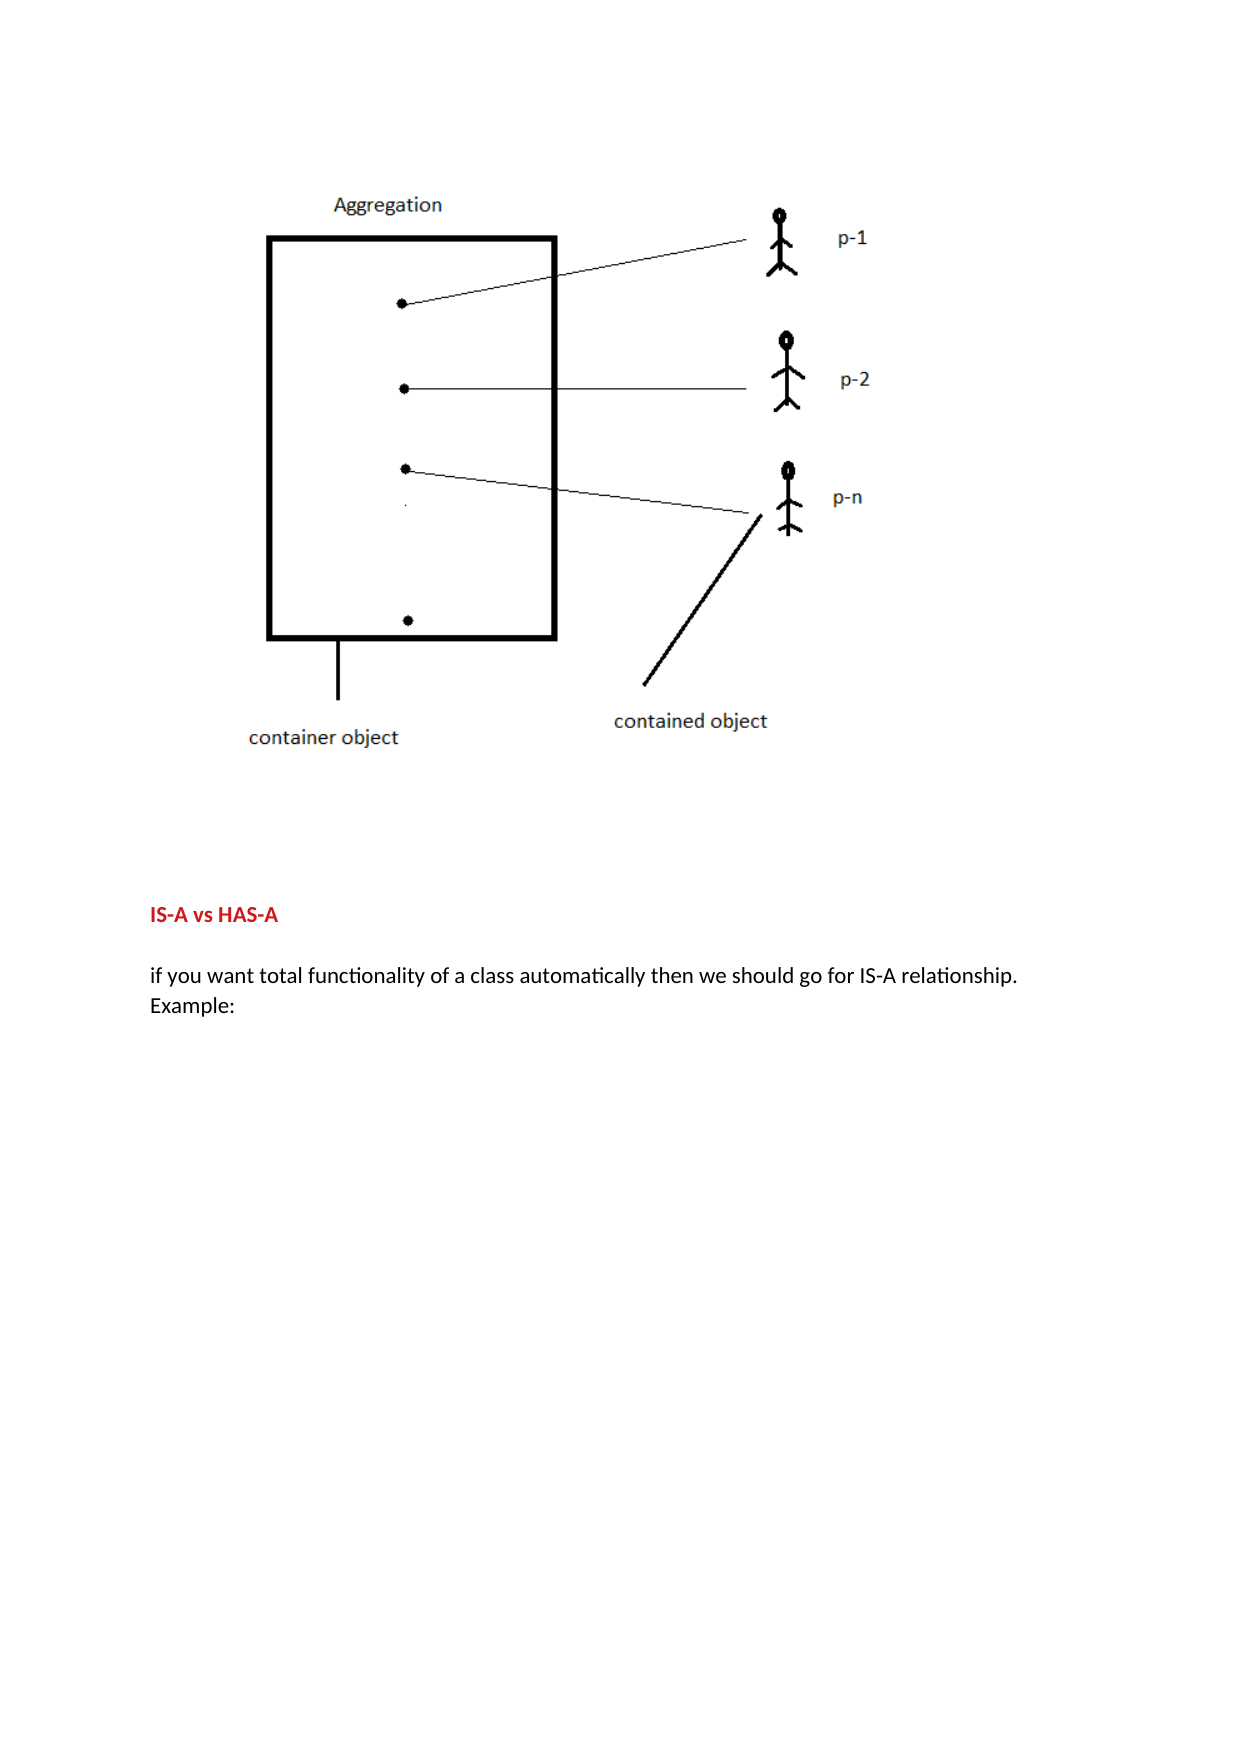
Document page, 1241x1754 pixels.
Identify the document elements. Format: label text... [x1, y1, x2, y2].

text IS-A vs HAS-A if you want total functionality of a class automatically then we should go for IS-A relationship. Example: [150, 900, 1090, 1019]
text [150, 150, 1090, 881]
picture [150, 150, 894, 852]
